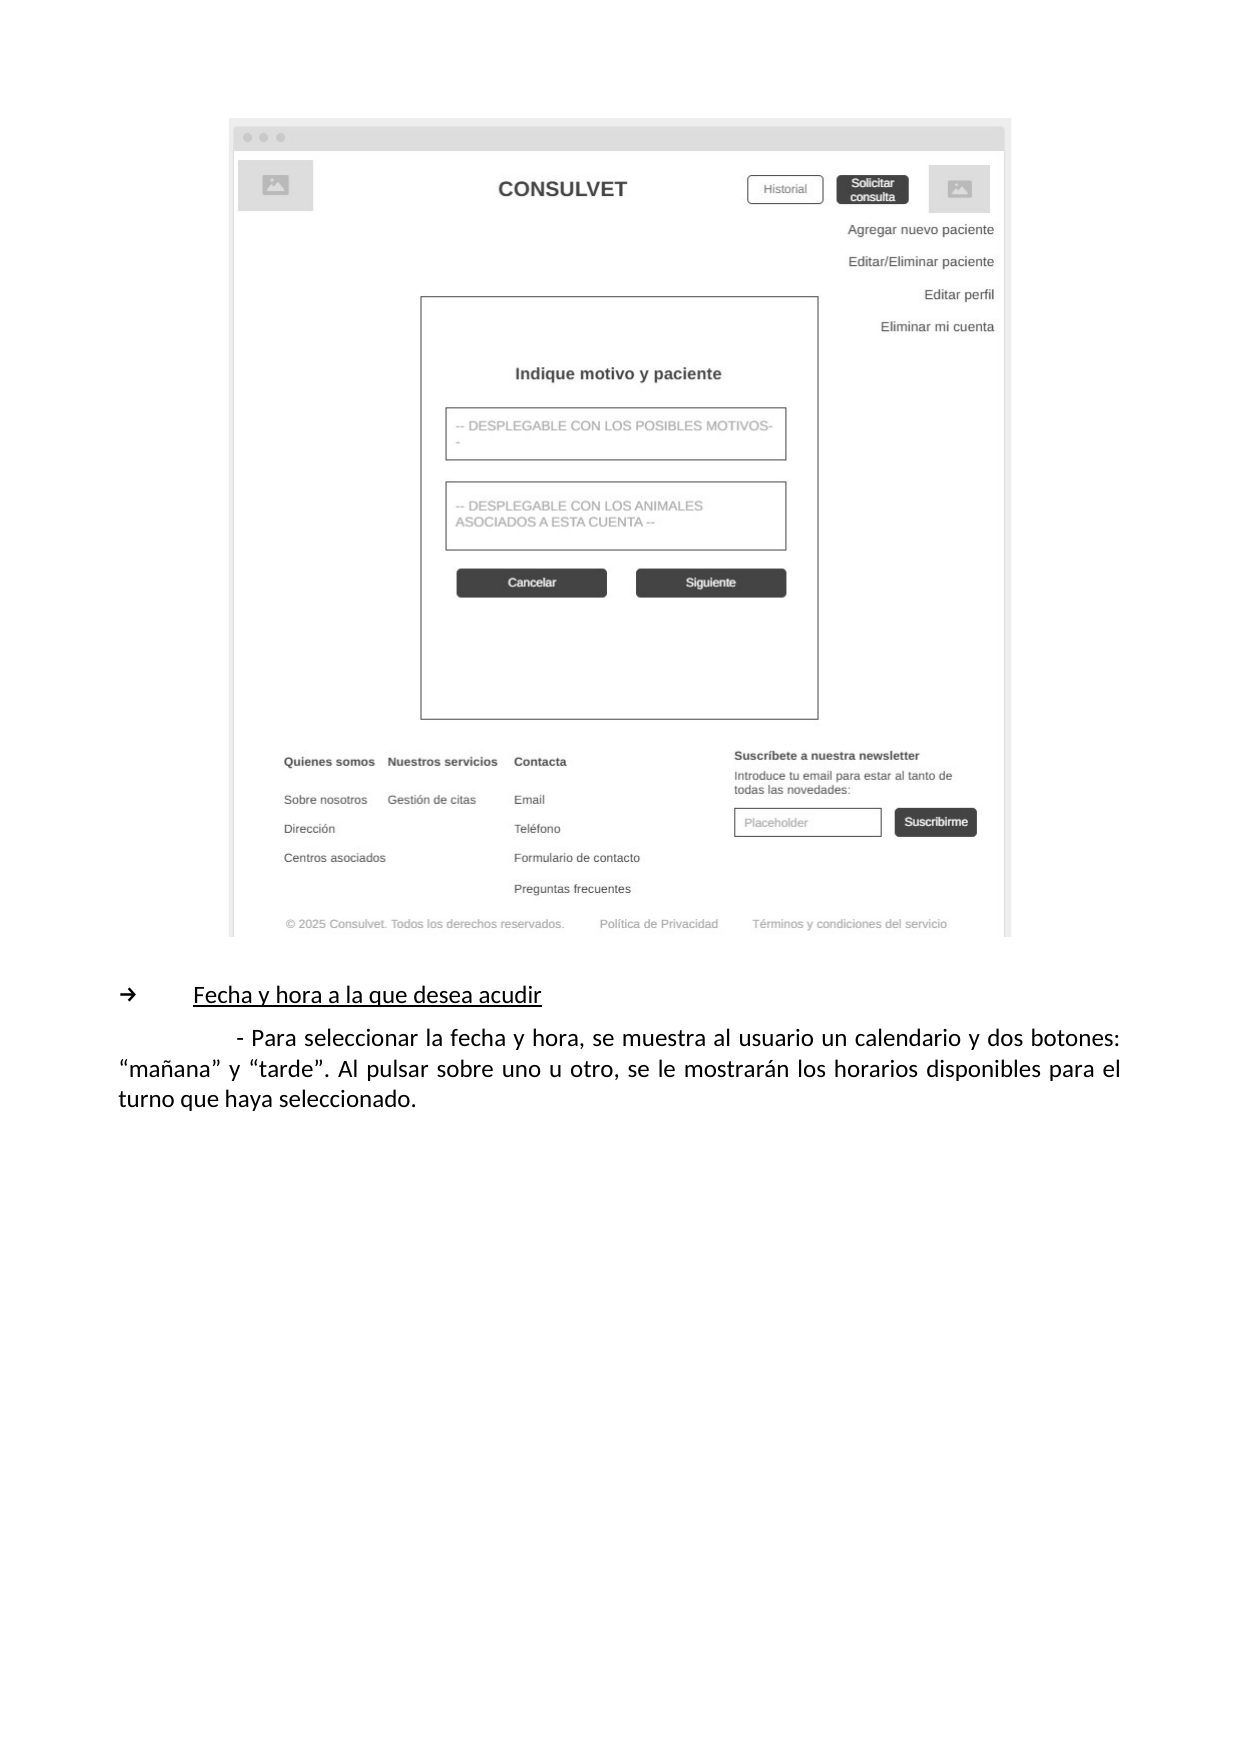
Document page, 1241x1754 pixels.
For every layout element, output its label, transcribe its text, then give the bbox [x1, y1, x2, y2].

list - Para seleccionar la fecha y hora, se muestra al usuario un calendario y dos botones: “mañana” y “tarde”. Al pulsar sobre uno u otro, se le mostrarán los horarios disponibles para el turno que haya seleccionado. [118, 1022, 1122, 1114]
picture [228, 118, 1012, 937]
list Fecha y hora a la que desea acudir [118, 979, 1122, 1010]
